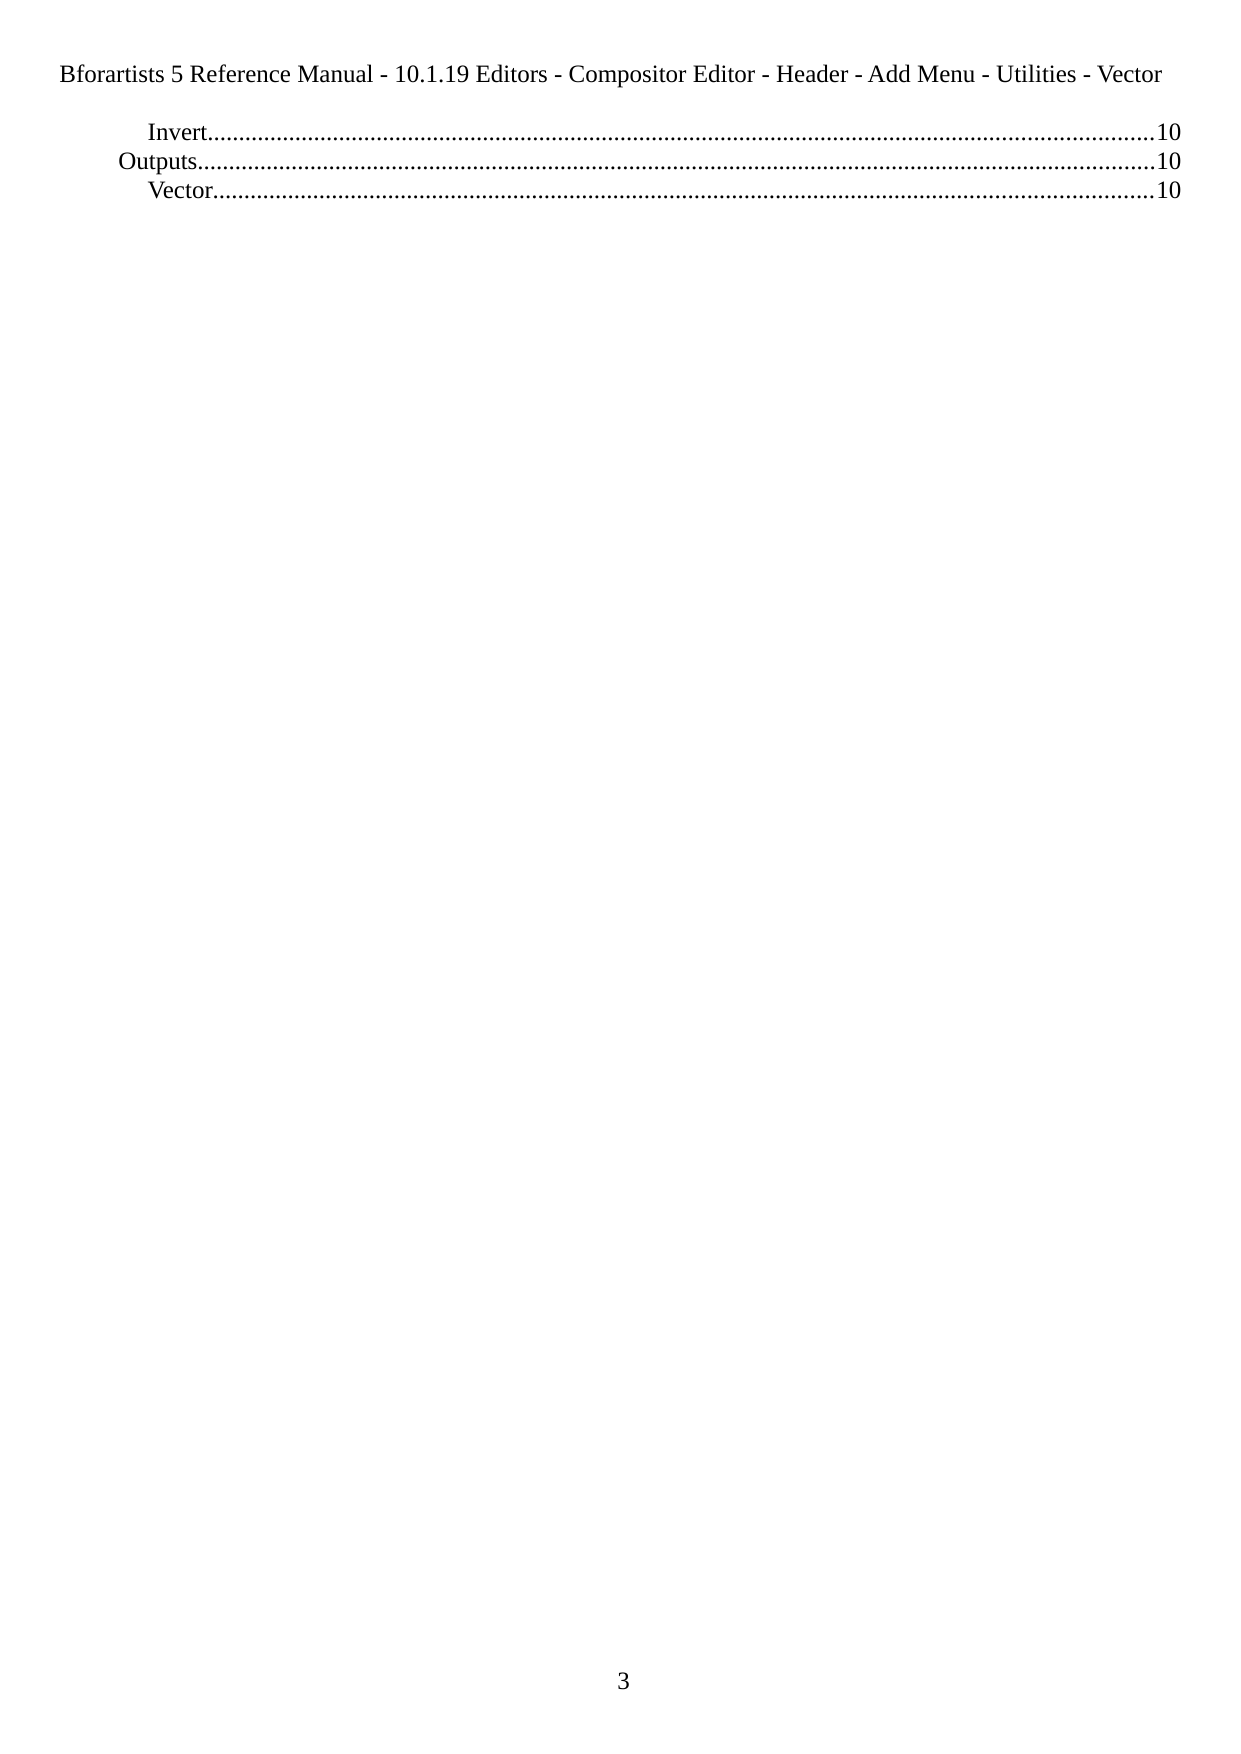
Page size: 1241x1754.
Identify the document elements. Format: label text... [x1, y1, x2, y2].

text Vector 10 [147, 175, 1181, 203]
text Invert 10 [147, 117, 1181, 146]
text Outputs 10 [118, 146, 1181, 175]
